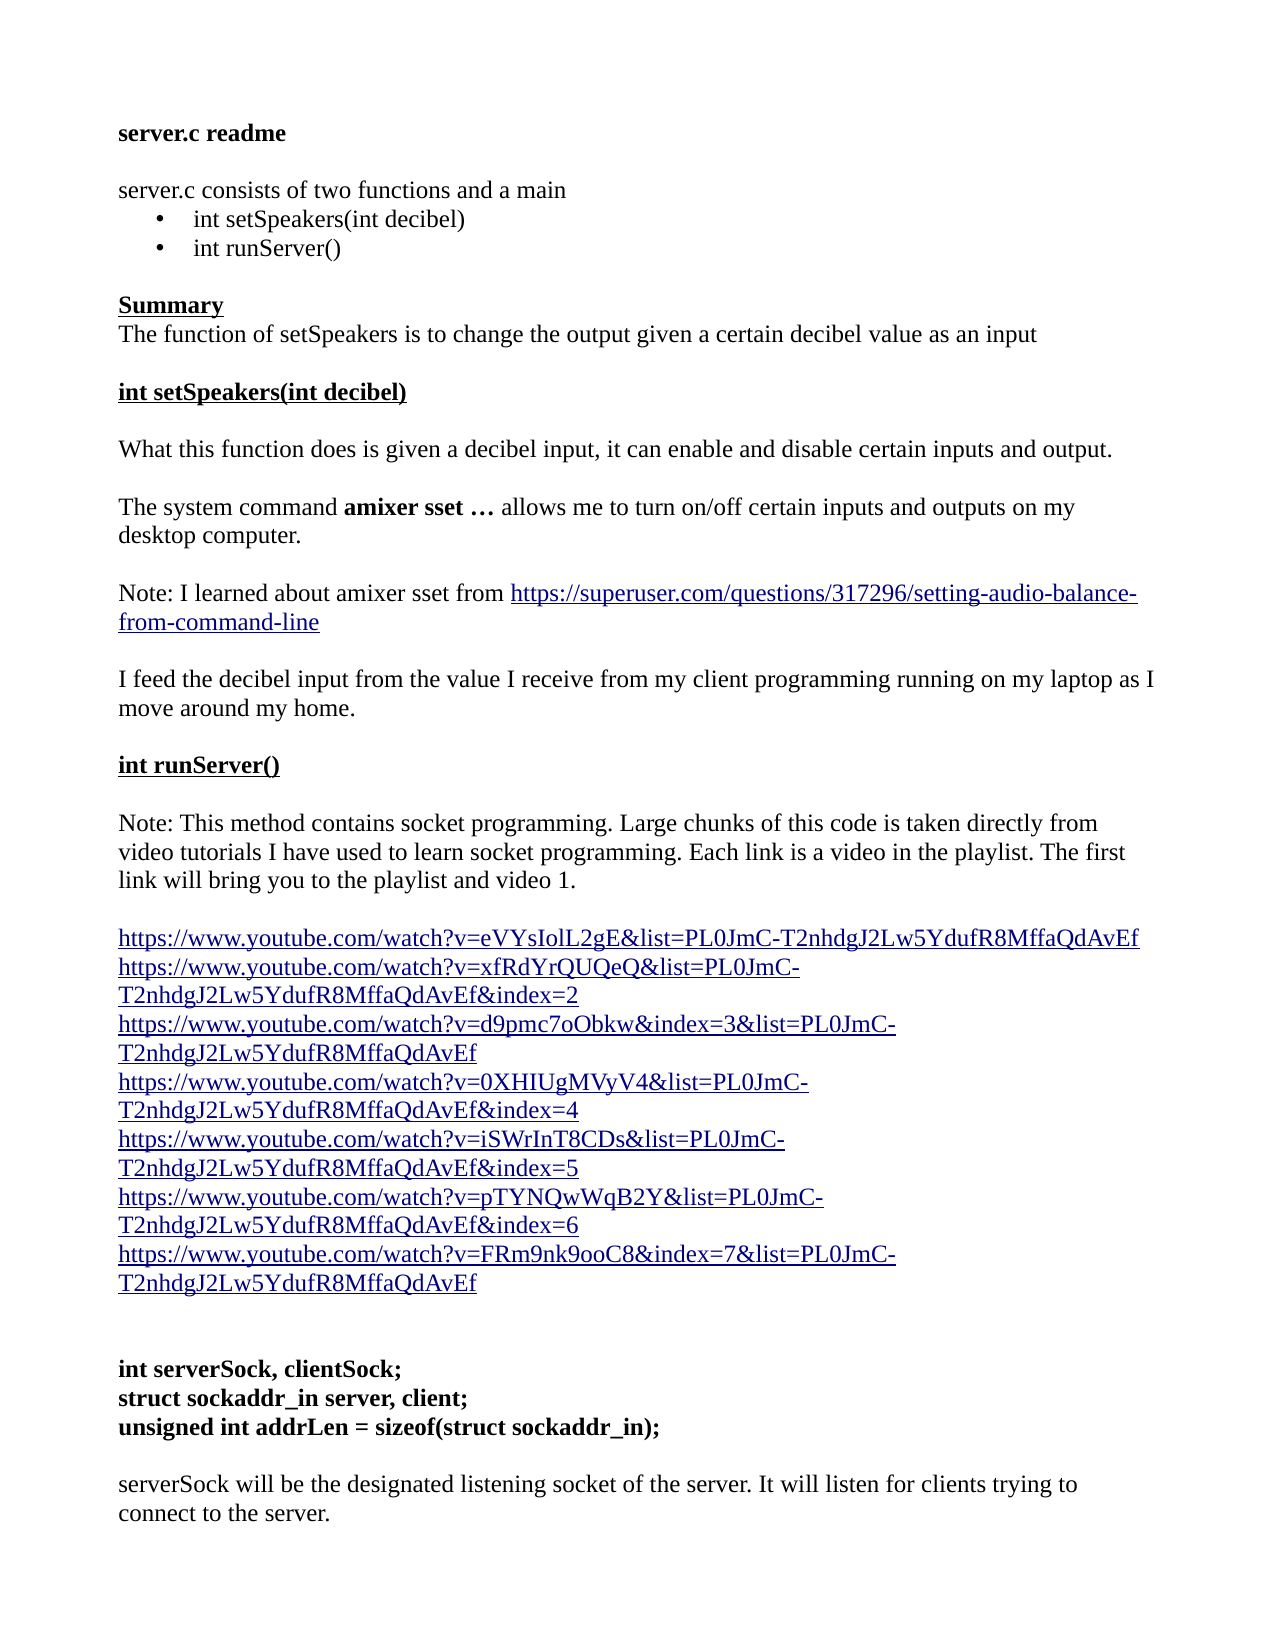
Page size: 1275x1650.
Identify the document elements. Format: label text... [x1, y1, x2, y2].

text https://www.youtube.com/watch?v=FRm9nk9ooC8&index=7&list=PL0JmC-T2nhdgJ2Lw5YdufR8MffaQdAvEf [118, 1239, 1157, 1297]
text I feed the decibel input from the value I receive from my client programming running on my laptop as I move around my home. [118, 664, 1157, 722]
text https://www.youtube.com/watch?v=xfRdYrQUQeQ&list=PL0JmC-T2nhdgJ2Lw5YdufR8MffaQdAvEf&index=2 [118, 952, 1157, 1009]
text int setSpeakers(int decibel) [118, 377, 1157, 406]
text serverSock will be the designated listening socket of the server. It will listen for clients trying to connect to the server. [118, 1469, 1157, 1527]
text Note: This method contains socket programming. Large chunks of this code is taken directly from video tutorials I have used to learn socket programming. Each link is a video in the playlist. The first link will bring you to the playlist and video 1. [118, 808, 1157, 894]
text struct sockaddr_in server, client; [118, 1383, 1157, 1412]
text int runServer() [118, 751, 1157, 779]
text https://www.youtube.com/watch?v=iSWrInT8CDs&list=PL0JmC-T2nhdgJ2Lw5YdufR8MffaQdAvEf&index=5 [118, 1124, 1157, 1182]
text Summary [118, 291, 1157, 319]
list int runServer() [156, 233, 1157, 262]
text int serverSock, clientSock; [118, 1354, 1157, 1383]
text https://www.youtube.com/watch?v=d9pmc7oObkw&index=3&list=PL0JmC-T2nhdgJ2Lw5YdufR8MffaQdAvEf [118, 1009, 1157, 1067]
list int setSpeakers(int decibel) [156, 204, 1157, 233]
text What this function does is given a decibel input, it can enable and disable certain inputs and output. [118, 434, 1157, 463]
text https://www.youtube.com/watch?v=eVYsIolL2gE&list=PL0JmC-T2nhdgJ2Lw5YdufR8MffaQdAvEf [118, 923, 1157, 952]
text Note: I learned about amixer sset from https://superuser.com/questions/317296/setting-audio-balance-from-command-line [118, 578, 1157, 636]
text unsigned int addrLen = sizeof(struct sockaddr_in); [118, 1412, 1157, 1441]
text server.c readme [118, 118, 1157, 147]
text The system command amixer sset … allows me to turn on/off certain inputs and outputs on my desktop computer. [118, 492, 1157, 549]
text server.c consists of two functions and a main [118, 176, 1157, 204]
text https://www.youtube.com/watch?v=0XHIUgMVyV4&list=PL0JmC-T2nhdgJ2Lw5YdufR8MffaQdAvEf&index=4 [118, 1067, 1157, 1124]
text https://www.youtube.com/watch?v=pTYNQwWqB2Y&list=PL0JmC-T2nhdgJ2Lw5YdufR8MffaQdAvEf&index=6 [118, 1182, 1157, 1239]
text The function of setSpeakers is to change the output given a certain decibel value as an input [118, 319, 1157, 348]
